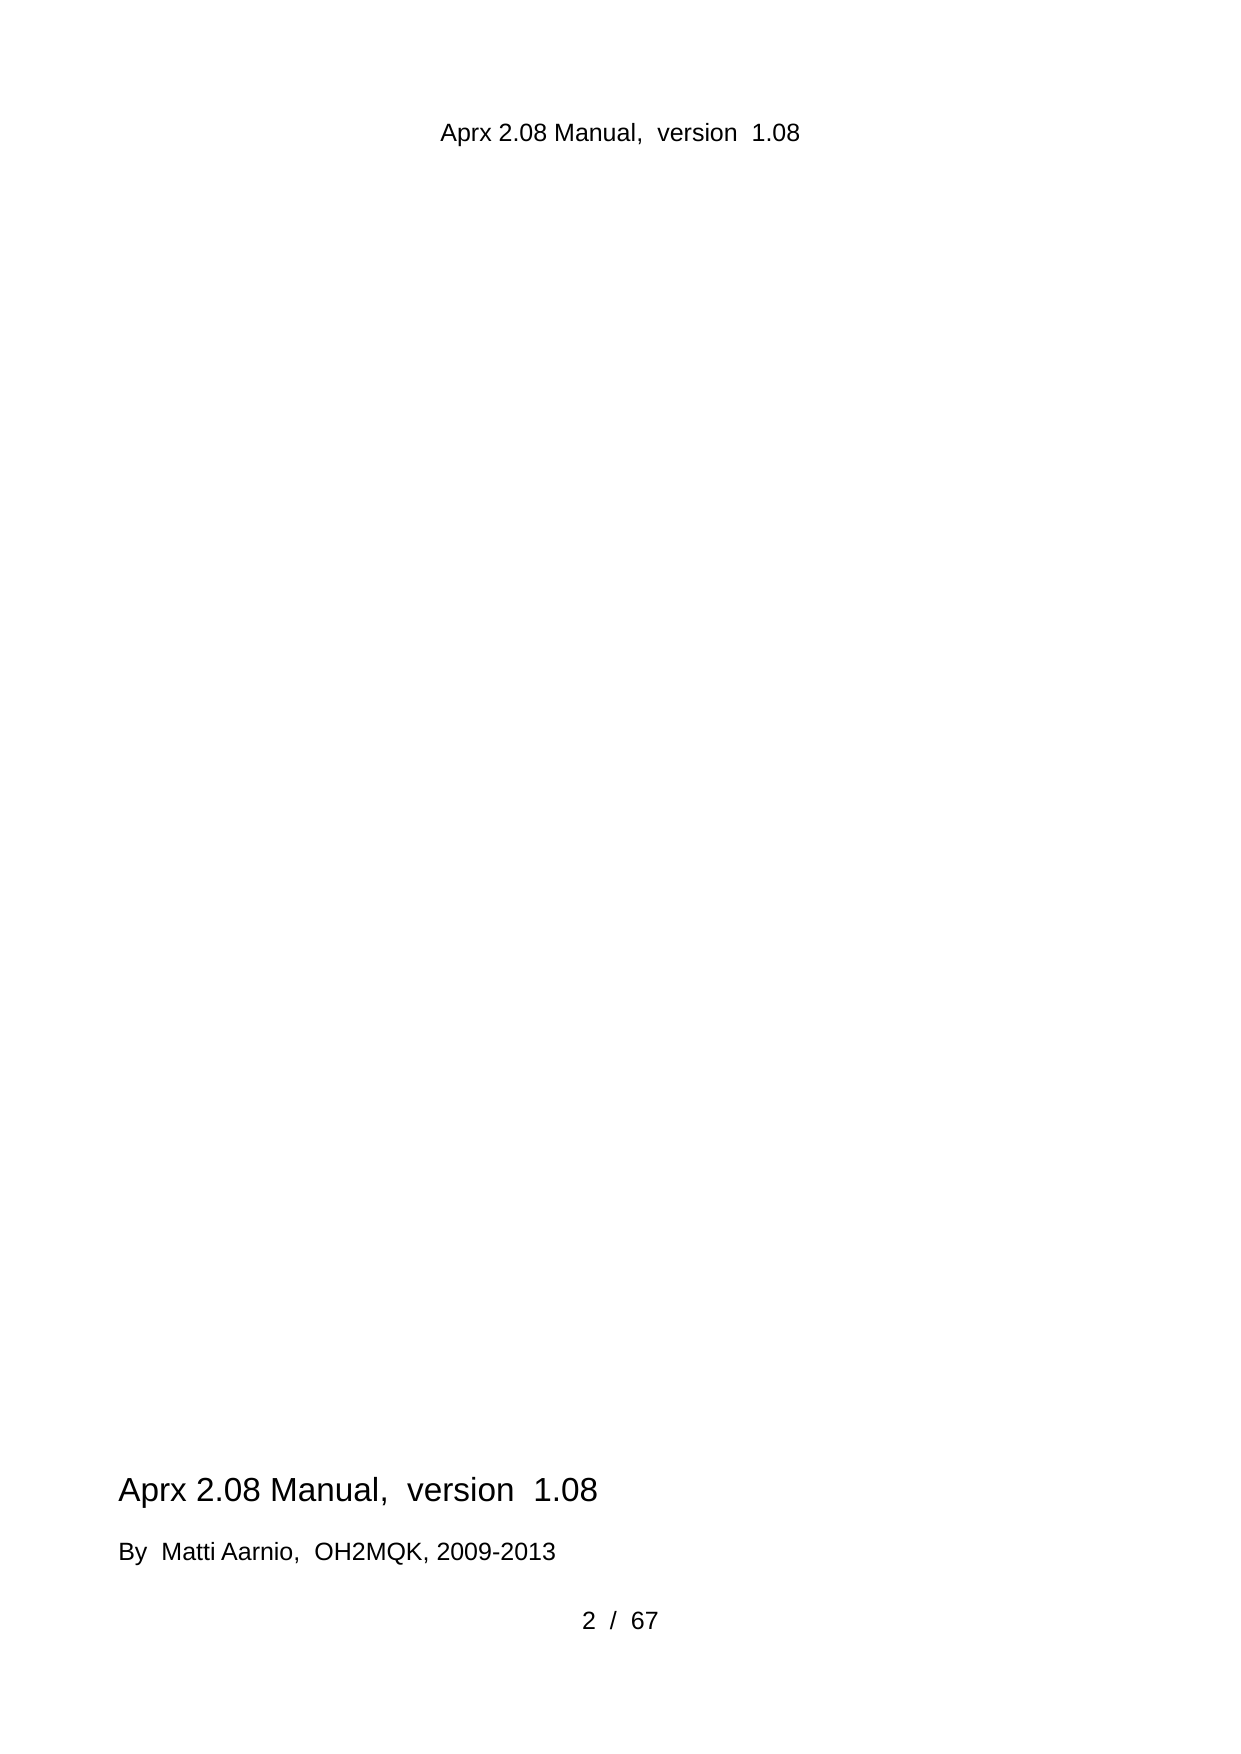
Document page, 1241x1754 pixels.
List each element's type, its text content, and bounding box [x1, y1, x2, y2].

text Aprx 2.08 Manual, version 1.08 [118, 1470, 1122, 1508]
text By Matti Aarnio, OH2MQK, 2009-2013 [118, 1537, 1122, 1566]
